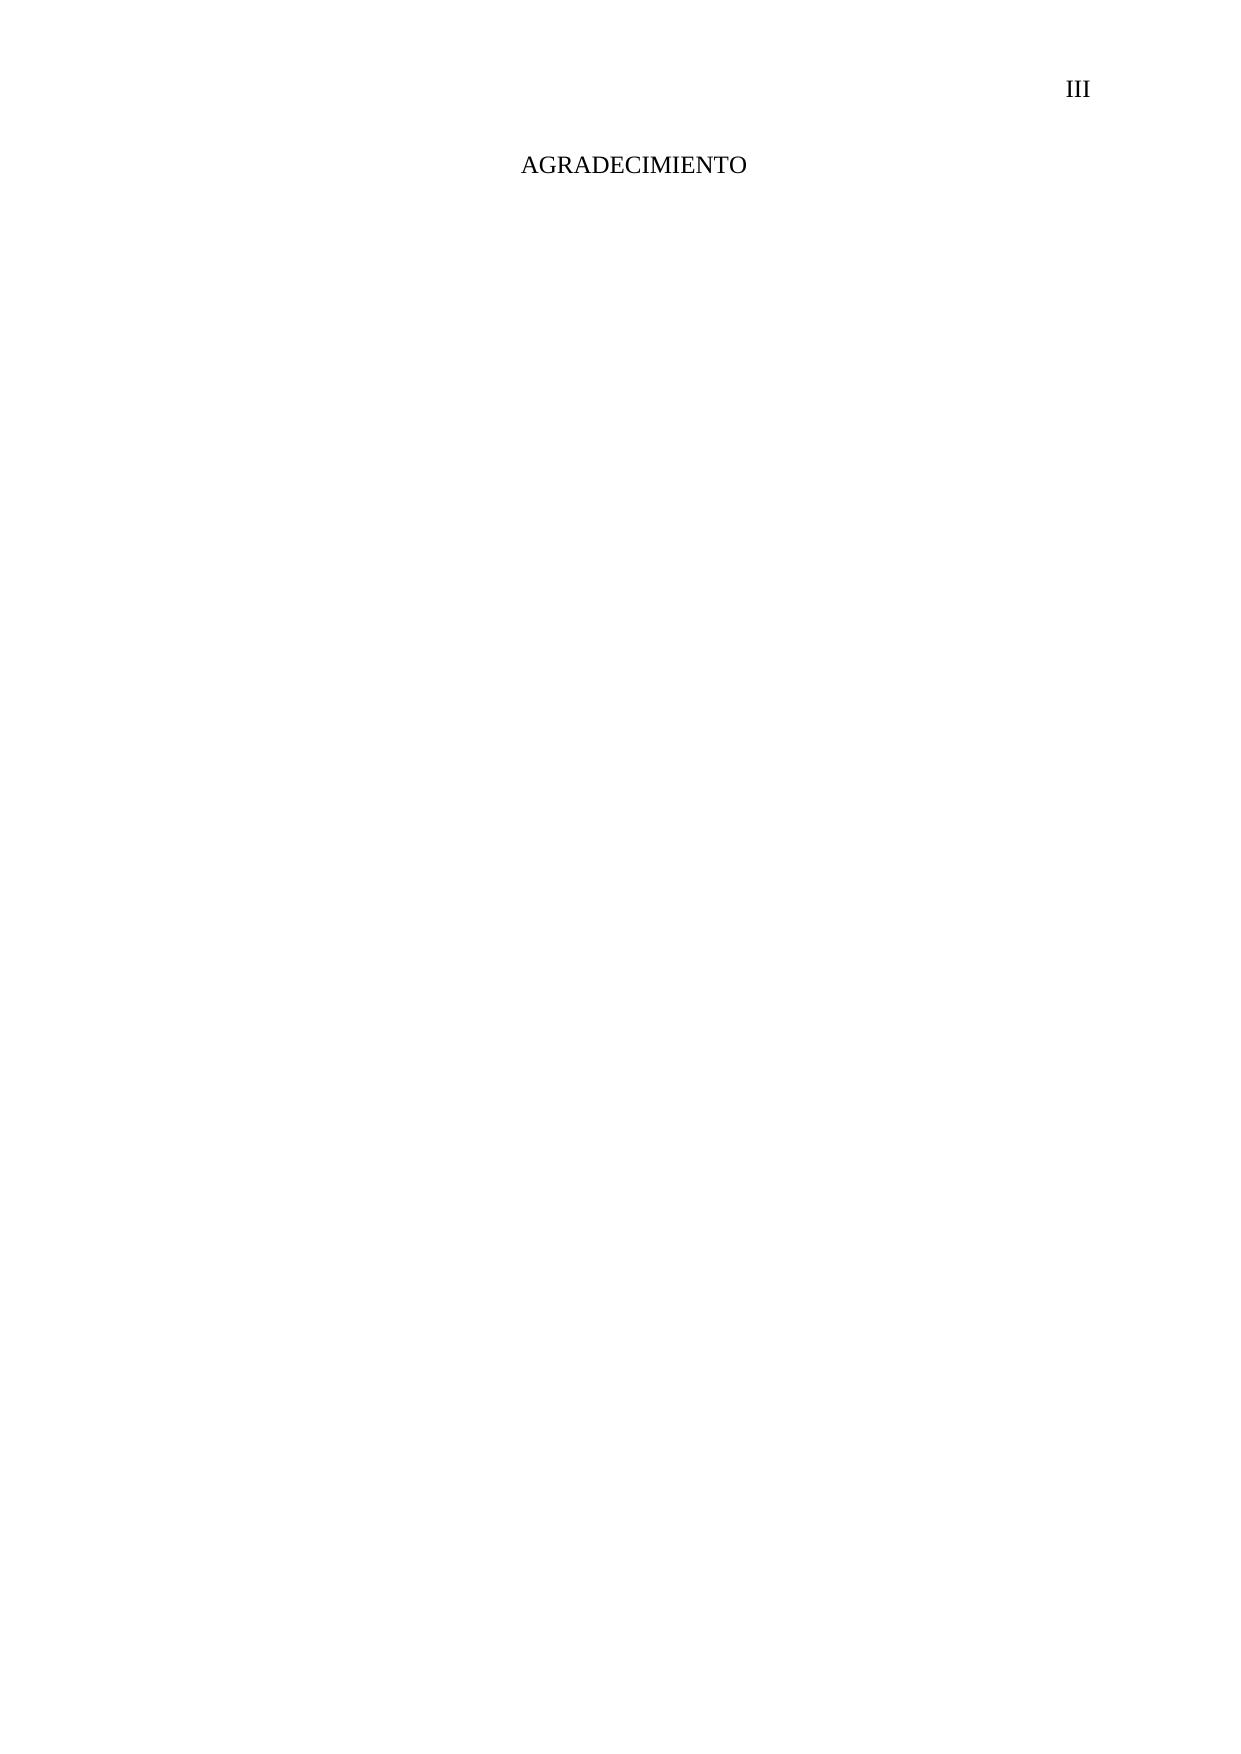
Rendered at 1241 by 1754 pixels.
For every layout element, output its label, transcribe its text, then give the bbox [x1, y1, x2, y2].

text AGRADECIMIENTO [177, 150, 1090, 179]
